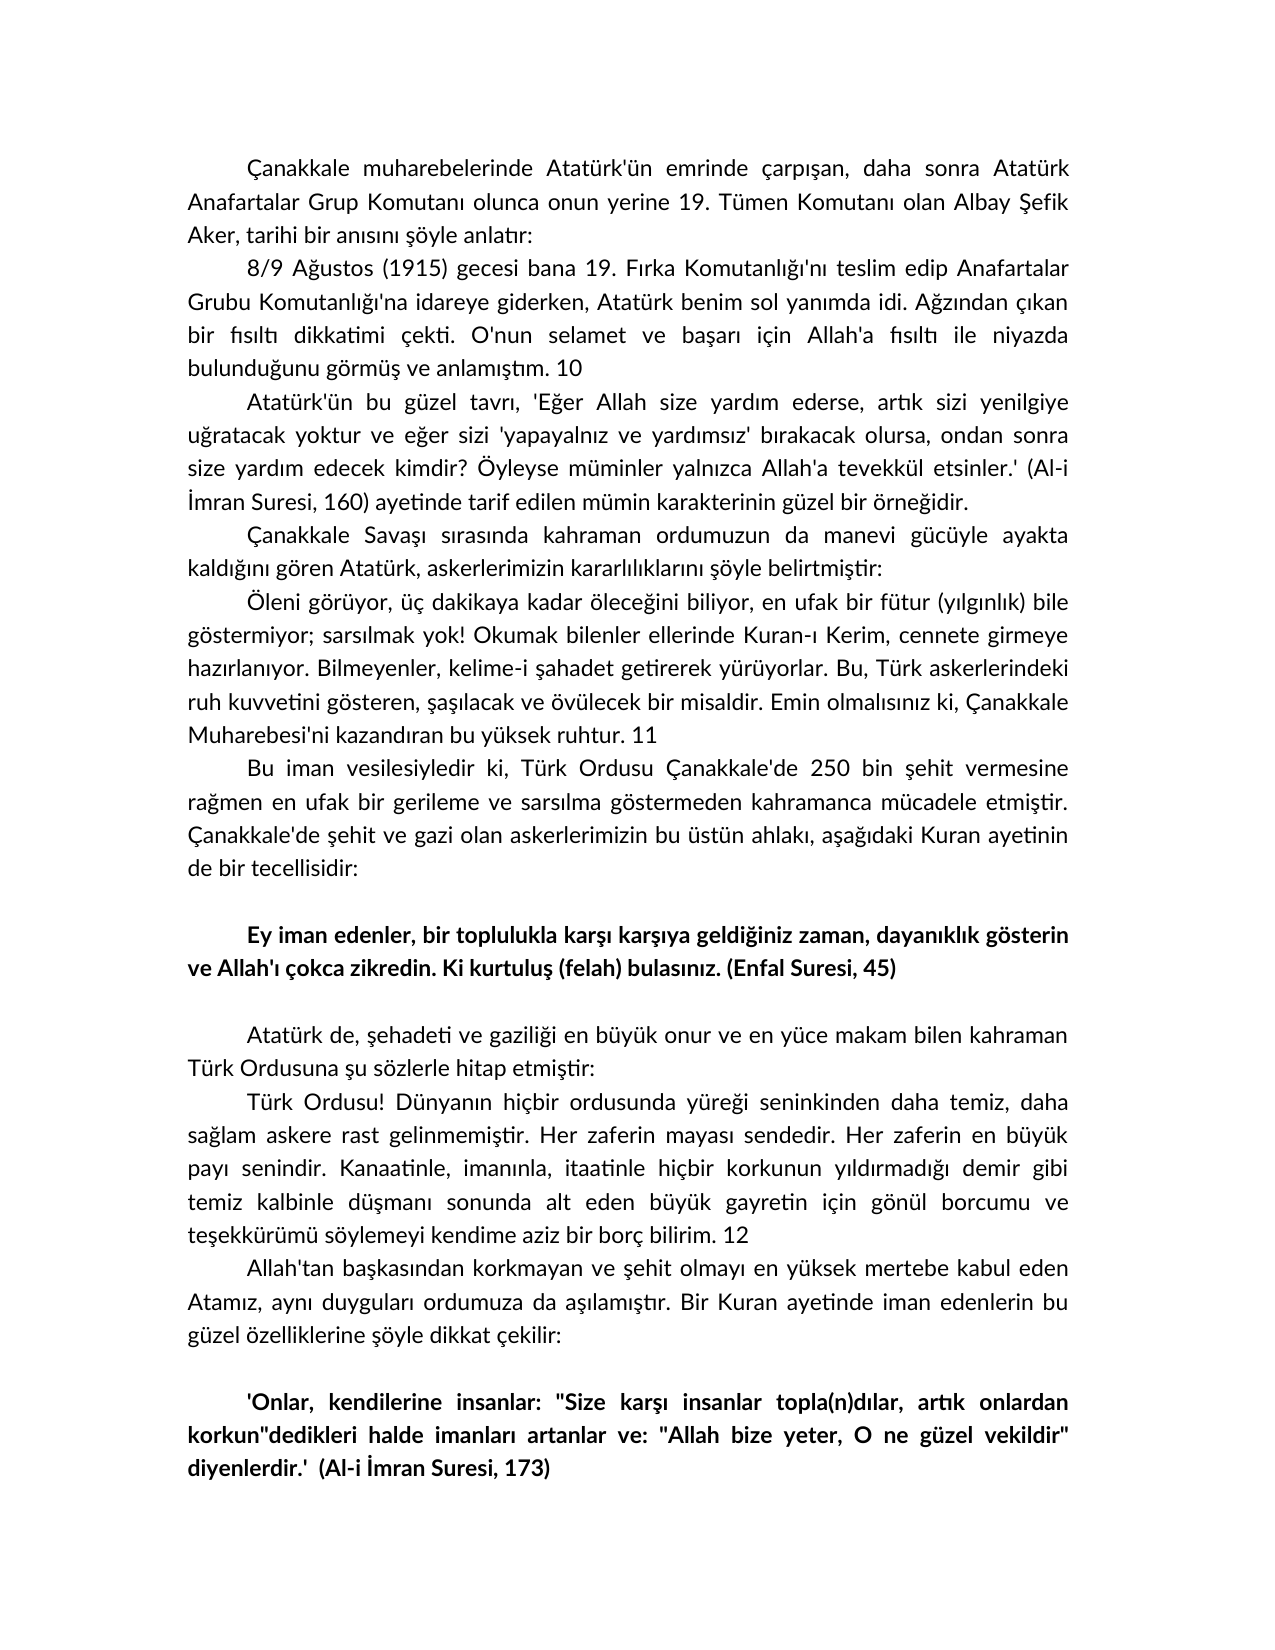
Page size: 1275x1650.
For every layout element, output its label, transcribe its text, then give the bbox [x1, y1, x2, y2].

text Bu iman vesilesiyledir ki, Türk Ordusu Çanakkale'de 250 bin şehit vermesine rağmen en ufak bir gerileme ve sarsılma göstermeden kahramanca mücadele etmiştir. Çanakkale'de şehit ve gazi olan askerlerimizin bu üstün ahlakı, aşağıdaki Kuran ayetinin de bir tecellisidir: [187, 750, 1070, 883]
text Ey iman edenler, bir toplulukla karşı karşıya geldiğiniz zaman, dayanıklık gösterin ve Allah'ı çokca zikredin. Ki kurtuluş (felah) bulasınız. (Enfal Suresi, 45) [187, 917, 1070, 983]
text 'Onlar, kendilerine insanlar: "Size karşı insanlar topla(n)dılar, artık onlardan korkun"dedikleri halde imanları artanlar ve: "Allah bize yeter, O ne güzel vekildir" diyenlerdir.' (Al-i İmran Suresi, 173) [187, 1383, 1070, 1483]
text Allah'tan başkasından korkmayan ve şehit olmayı en yüksek mertebe kabul eden Atamız, aynı duyguları ordumuza da aşılamıştır. Bir Kuran ayetinde iman edenlerin bu güzel özelliklerine şöyle dikkat çekilir: [187, 1250, 1070, 1350]
text Çanakkale Savaşı sırasında kahraman ordumuzun da manevi gücüyle ayakta kaldığını gören Atatürk, askerlerimizin kararlılıklarını şöyle belirtmiştir: [187, 517, 1070, 583]
text Öleni görüyor, üç dakikaya kadar öleceğini biliyor, en ufak bir fütur (yılgınlık) bile göstermiyor; sarsılmak yok! Okumak bilenler ellerinde Kuran-ı Kerim, cennete girmeye hazırlanıyor. Bilmeyenler, kelime-i şahadet getirerek yürüyorlar. Bu, Türk askerlerindeki ruh kuvvetini gösteren, şaşılacak ve övülecek bir misaldir. Emin olmalısınız ki, Çanakkale Muharebesi'ni kazandıran bu yüksek ruhtur. 11 [187, 583, 1070, 750]
text Atatürk de, şehadeti ve gaziliği en büyük onur ve en yüce makam bilen kahraman Türk Ordusuna şu sözlerle hitap etmiştir: [187, 1017, 1070, 1083]
text Atatürk'ün bu güzel tavrı, 'Eğer Allah size yardım ederse, artık sizi yenilgiye uğratacak yoktur ve eğer sizi 'yapayalnız ve yardımsız' bırakacak olursa, ondan sonra size yardım edecek kimdir? Öyleyse müminler yalnızca Allah'a tevekkül etsinler.' (Al-i İmran Suresi, 160) ayetinde tarif edilen mümin karakterinin güzel bir örneğidir. [187, 383, 1070, 517]
text 8/9 Ağustos (1915) gecesi bana 19. Fırka Komutanlığı'nı teslim edip Anafartalar Grubu Komutanlığı'na idareye giderken, Atatürk benim sol yanımda idi. Ağzından çıkan bir fısıltı dikkatimi çekti. O'nun selamet ve başarı için Allah'a fısıltı ile niyazda bulunduğunu görmüş ve anlamıştım. 10 [187, 250, 1070, 383]
text Çanakkale muharebelerinde Atatürk'ün emrinde çarpışan, daha sonra Atatürk Anafartalar Grup Komutanı olunca onun yerine 19. Tümen Komutanı olan Albay Şefik Aker, tarihi bir anısını şöyle anlatır: [187, 150, 1070, 250]
text Türk Ordusu! Dünyanın hiçbir ordusunda yüreği seninkinden daha temiz, daha sağlam askere rast gelinmemiştir. Her zaferin mayası sendedir. Her zaferin en büyük payı senindir. Kanaatinle, imanınla, itaatinle hiçbir korkunun yıldırmadığı demir gibi temiz kalbinle düşmanı sonunda alt eden büyük gayretin için gönül borcumu ve teşekkürümü söylemeyi kendime aziz bir borç bilirim. 12 [187, 1083, 1070, 1250]
